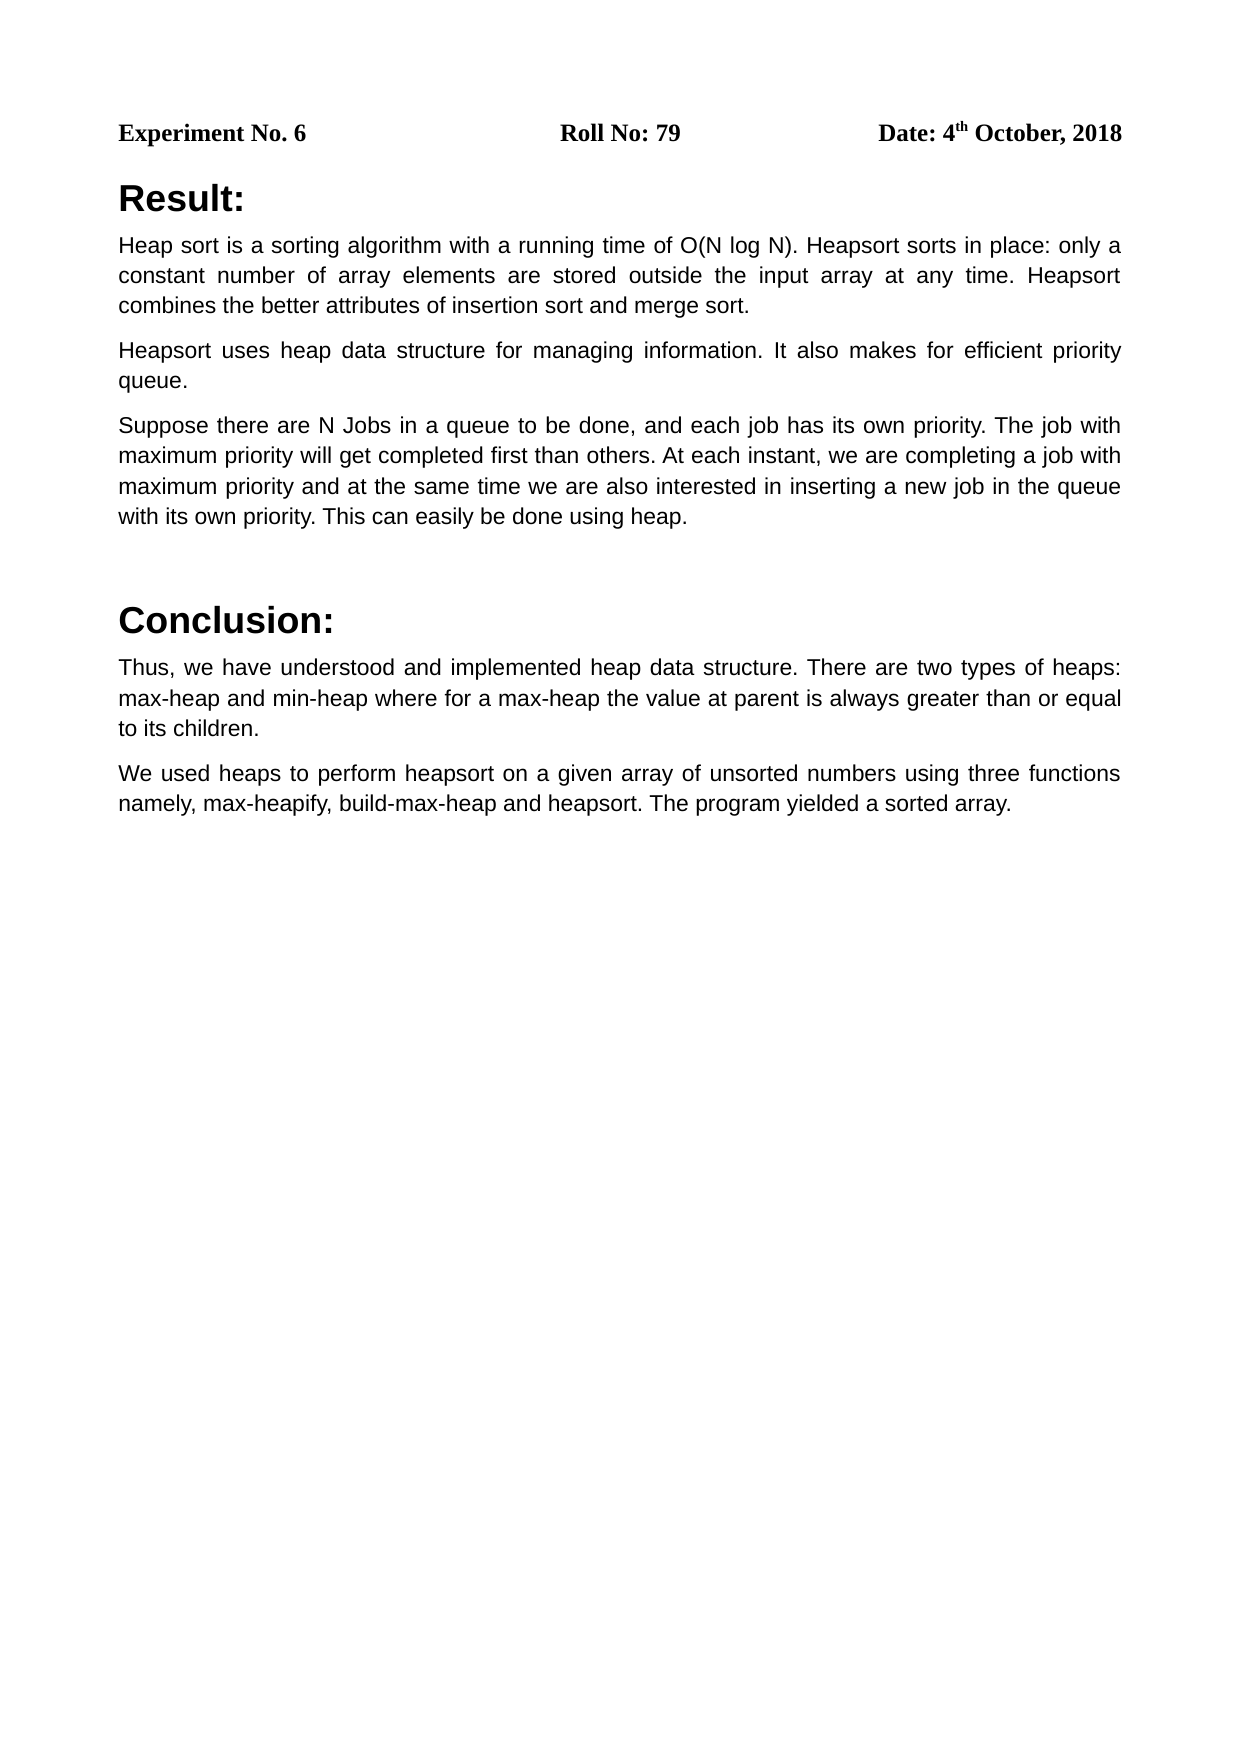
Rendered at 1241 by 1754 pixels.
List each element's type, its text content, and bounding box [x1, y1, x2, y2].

text Heapsort uses heap data structure for managing information. It also makes for efficient priority queue. [118, 337, 1122, 394]
text Thus, we have understood and implemented heap data structure. There are two types of heaps: max-heap and min-heap where for a max-heap the value at parent is always greater than or equal to its children. [118, 654, 1122, 741]
text Suppose there are N Jobs in a queue to be done, and each job has its own priority. The job with maximum priority will get completed first than others. At each instant, we are completing a job with maximum priority and at the same time we are also interested in inserting a new job in the queue with its own priority. This can easily be done using heap. [118, 412, 1122, 529]
text Heap sort is a sorting algorithm with a running time of O(N log N). Heapsort sorts in place: only a constant number of array elements are stored outside the input array at any time. Heapsort combines the better attributes of insertion sort and merge sort. [118, 232, 1122, 319]
text We used heaps to perform heapsort on a given array of unsorted numbers using three functions namely, max-heapify, build-max-heap and heapsort. The program yielded a sorted array. [118, 759, 1122, 816]
subtitle Conclusion: [118, 599, 1122, 642]
subtitle Result: [118, 176, 1122, 219]
